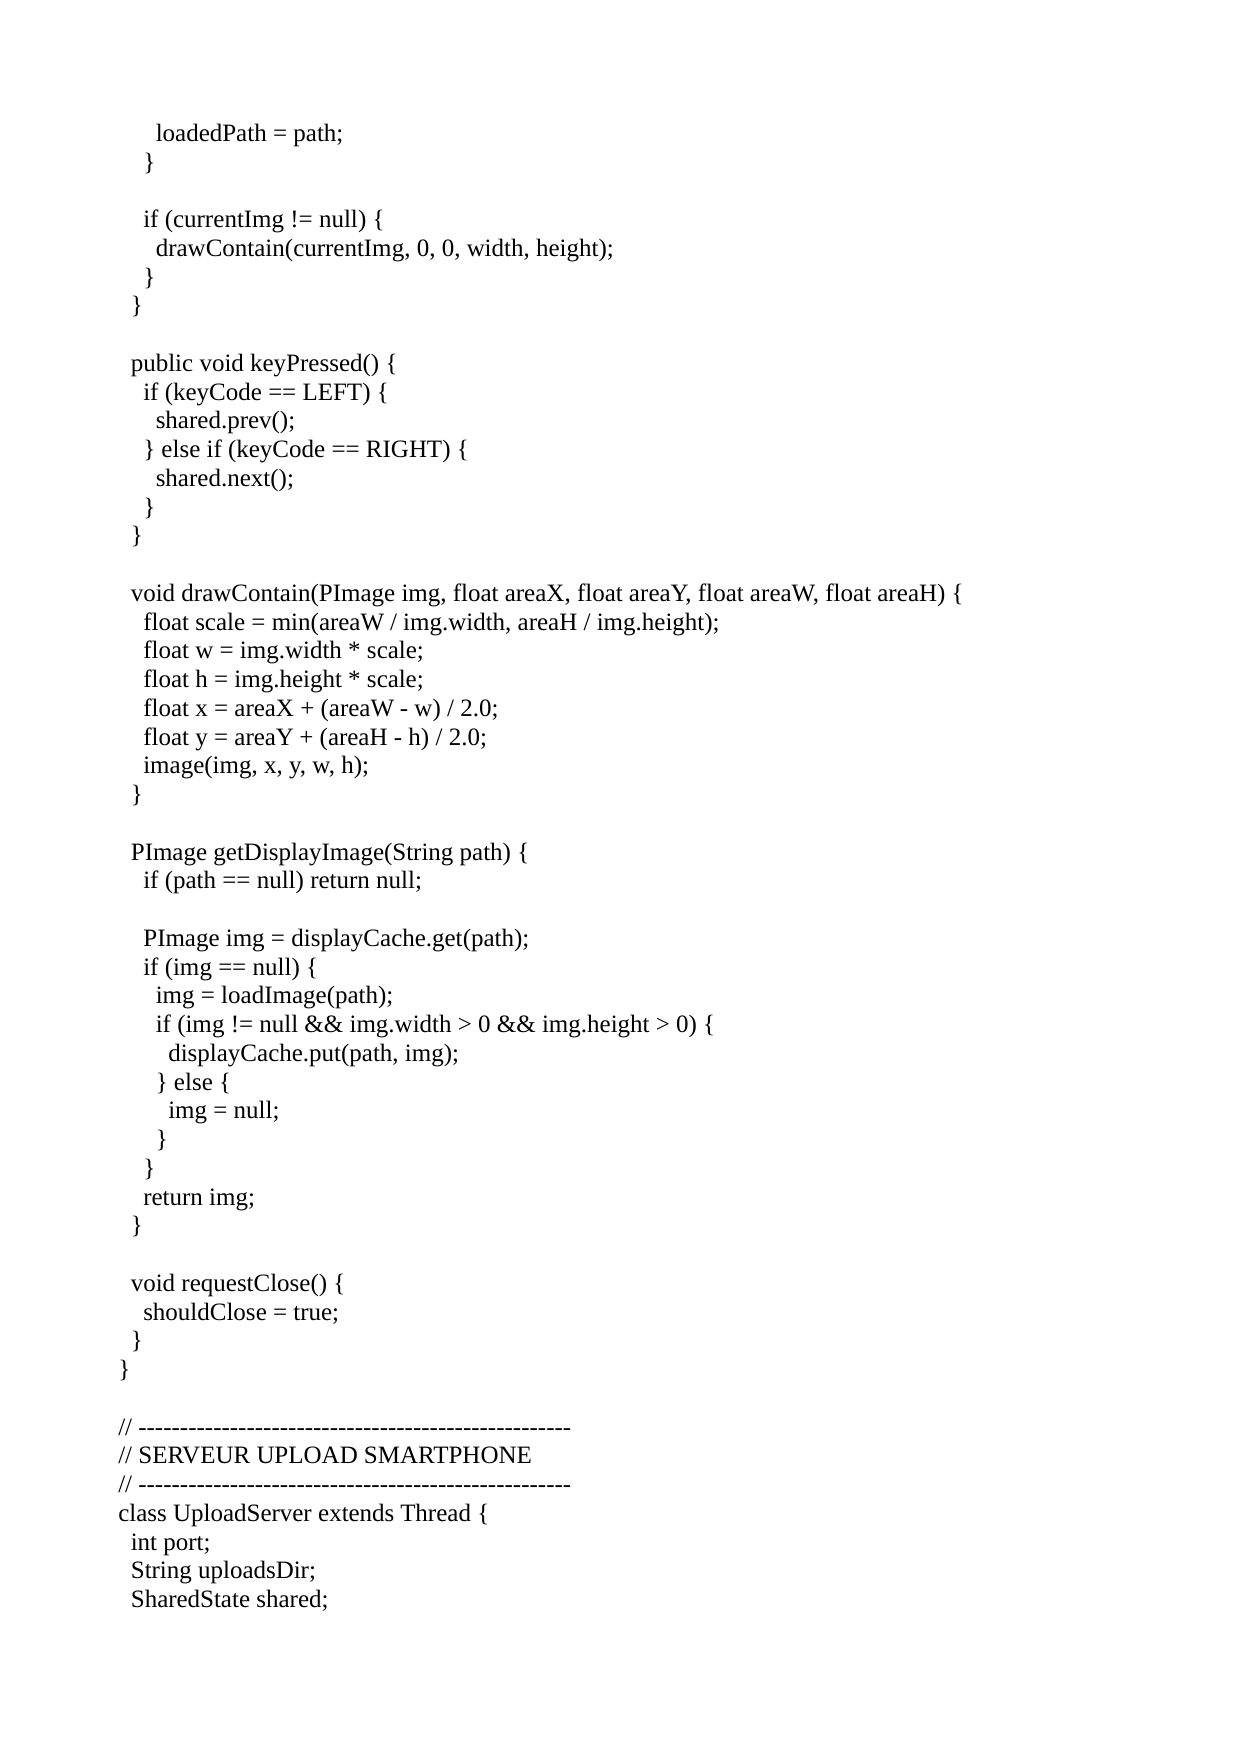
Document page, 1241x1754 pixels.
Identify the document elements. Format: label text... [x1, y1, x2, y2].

text // ---------------------------------------------------- [118, 1469, 1122, 1498]
text image(img, x, y, w, h); [118, 751, 1122, 779]
text } [118, 262, 1122, 291]
text void drawContain(PImage img, float areaX, float areaY, float areaW, float areaH) { [118, 578, 1122, 607]
text drawContain(currentImg, 0, 0, width, height); [118, 233, 1122, 262]
text void requestClose() { [118, 1268, 1122, 1297]
text } [118, 521, 1122, 549]
text } [118, 147, 1122, 176]
text loadedPath = path; [118, 118, 1122, 147]
text if (img == null) { [118, 952, 1122, 981]
text if (path == null) return null; [118, 866, 1122, 894]
text public void keyPressed() { [118, 348, 1122, 377]
text float y = areaY + (areaH - h) / 2.0; [118, 722, 1122, 751]
text img = loadImage(path); [118, 981, 1122, 1009]
text return img; [118, 1182, 1122, 1211]
text } [118, 1153, 1122, 1182]
text } else { [118, 1067, 1122, 1096]
text } [118, 1354, 1122, 1383]
text } [118, 1124, 1122, 1153]
text SharedState shared; [118, 1584, 1122, 1613]
text // SERVEUR UPLOAD SMARTPHONE [118, 1441, 1122, 1469]
text if (keyCode == LEFT) { [118, 377, 1122, 406]
text int port; [118, 1527, 1122, 1556]
text if (currentImg != null) { [118, 204, 1122, 233]
text // ---------------------------------------------------- [118, 1412, 1122, 1441]
text float h = img.height * scale; [118, 664, 1122, 693]
text } [118, 492, 1122, 521]
text shouldClose = true; [118, 1297, 1122, 1326]
text displayCache.put(path, img); [118, 1038, 1122, 1067]
text if (img != null && img.width > 0 && img.height > 0) { [118, 1009, 1122, 1038]
text String uploadsDir; [118, 1556, 1122, 1584]
text float x = areaX + (areaW - w) / 2.0; [118, 693, 1122, 722]
text } [118, 1326, 1122, 1354]
text } [118, 291, 1122, 319]
text shared.next(); [118, 463, 1122, 492]
text PImage getDisplayImage(String path) { [118, 837, 1122, 866]
text PImage img = displayCache.get(path); [118, 923, 1122, 952]
text } else if (keyCode == RIGHT) { [118, 434, 1122, 463]
text } [118, 779, 1122, 808]
text } [118, 1211, 1122, 1239]
text shared.prev(); [118, 406, 1122, 434]
text float w = img.width * scale; [118, 636, 1122, 664]
text class UploadServer extends Thread { [118, 1498, 1122, 1527]
text img = null; [118, 1096, 1122, 1124]
text float scale = min(areaW / img.width, areaH / img.height); [118, 607, 1122, 636]
